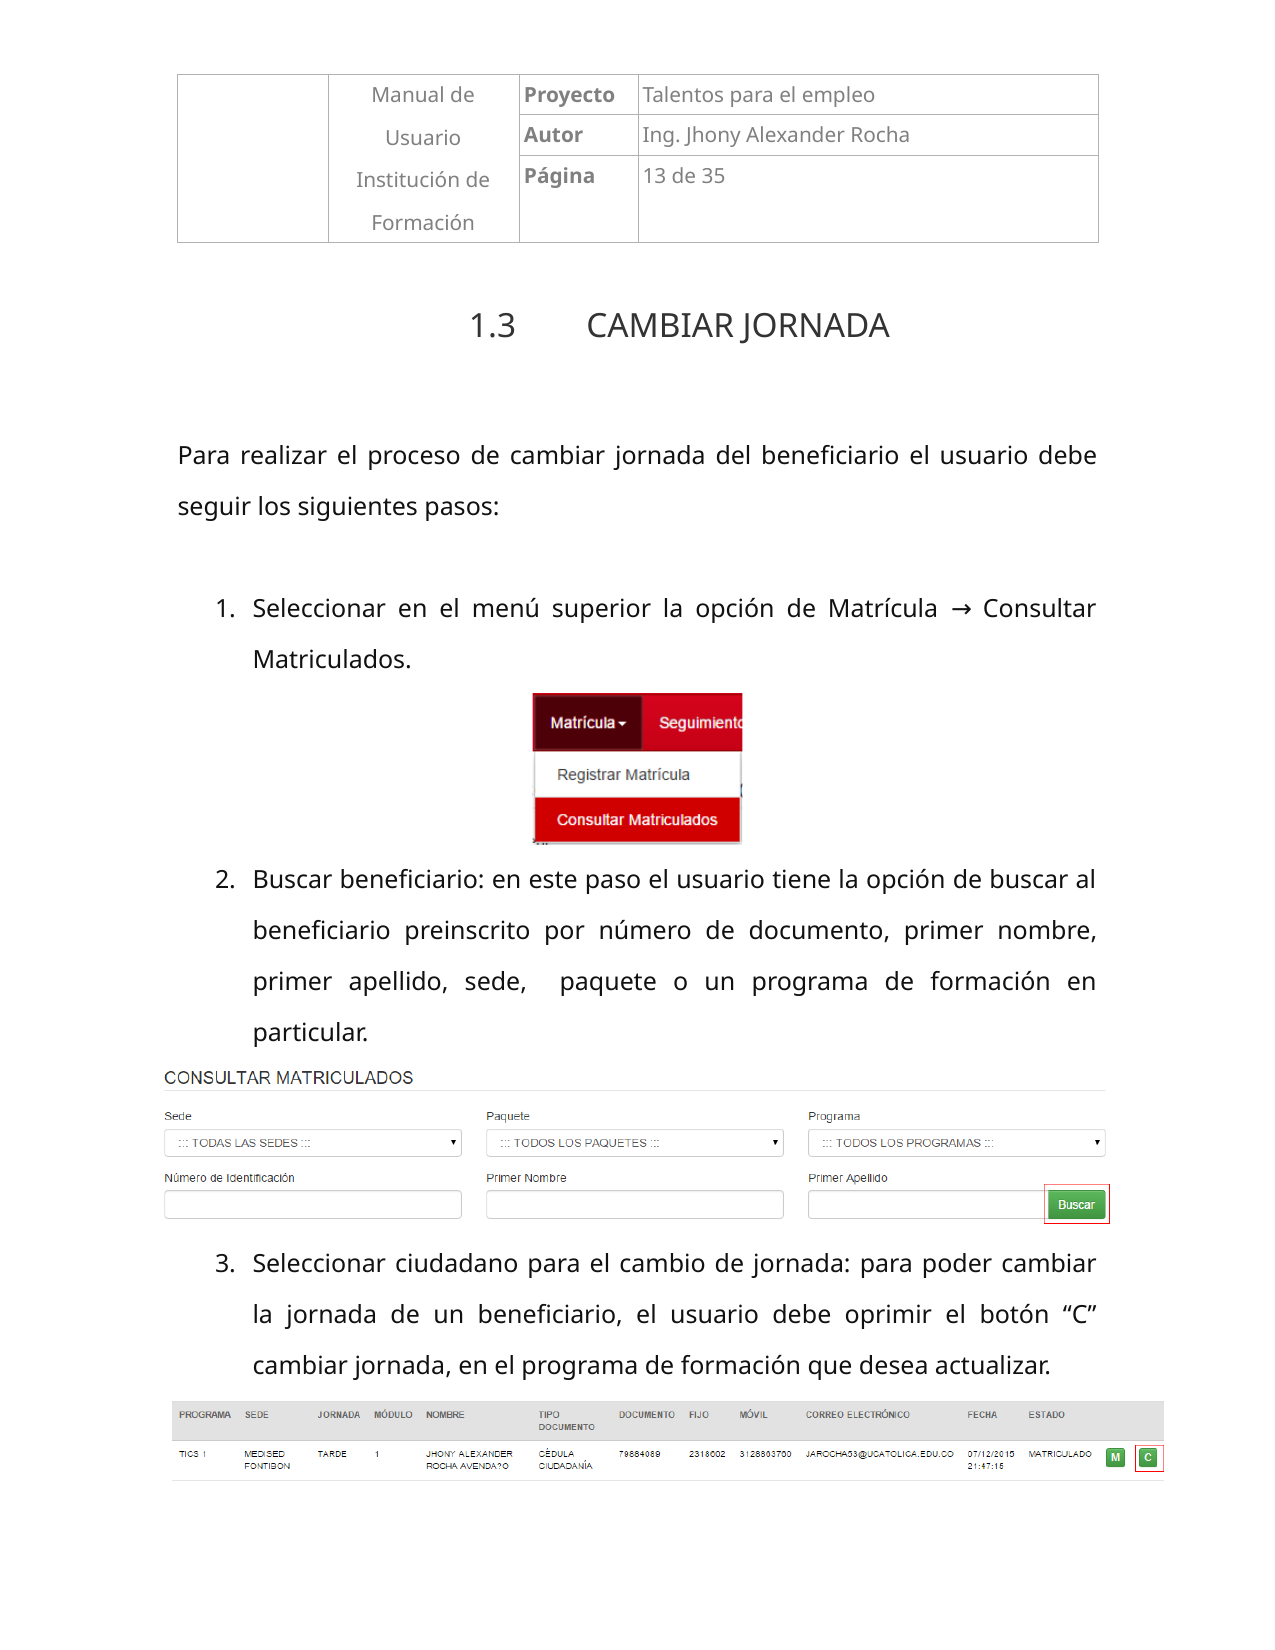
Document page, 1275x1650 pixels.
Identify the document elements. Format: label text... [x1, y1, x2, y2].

list Seleccionar en el menú superior la opción de Matrícula → Consultar Matriculados. [215, 591, 1098, 676]
picture [160, 1066, 1115, 1229]
list Seleccionar ciudadano para el cambio de jornada: para poder cambiar la jornada de un beneficiario, el usuario debe oprimir el botón “C” cambiar jornada, en el programa de formación que desea actualizar. [215, 1229, 1098, 1382]
subtitle Cambiar jornada [252, 302, 1098, 347]
text Para realizar el proceso de cambiar jornada del beneficiario el usuario debe seguir los siguientes pasos: [177, 438, 1098, 523]
picture [532, 693, 743, 845]
list Buscar beneficiario: en este paso el usuario tiene la opción de buscar al beneficiario preinscrito por número de documento, primer nombre, primer apellido, sede, paquete o un programa de formación en particular. [215, 693, 1098, 1049]
picture [172, 1398, 1169, 1487]
